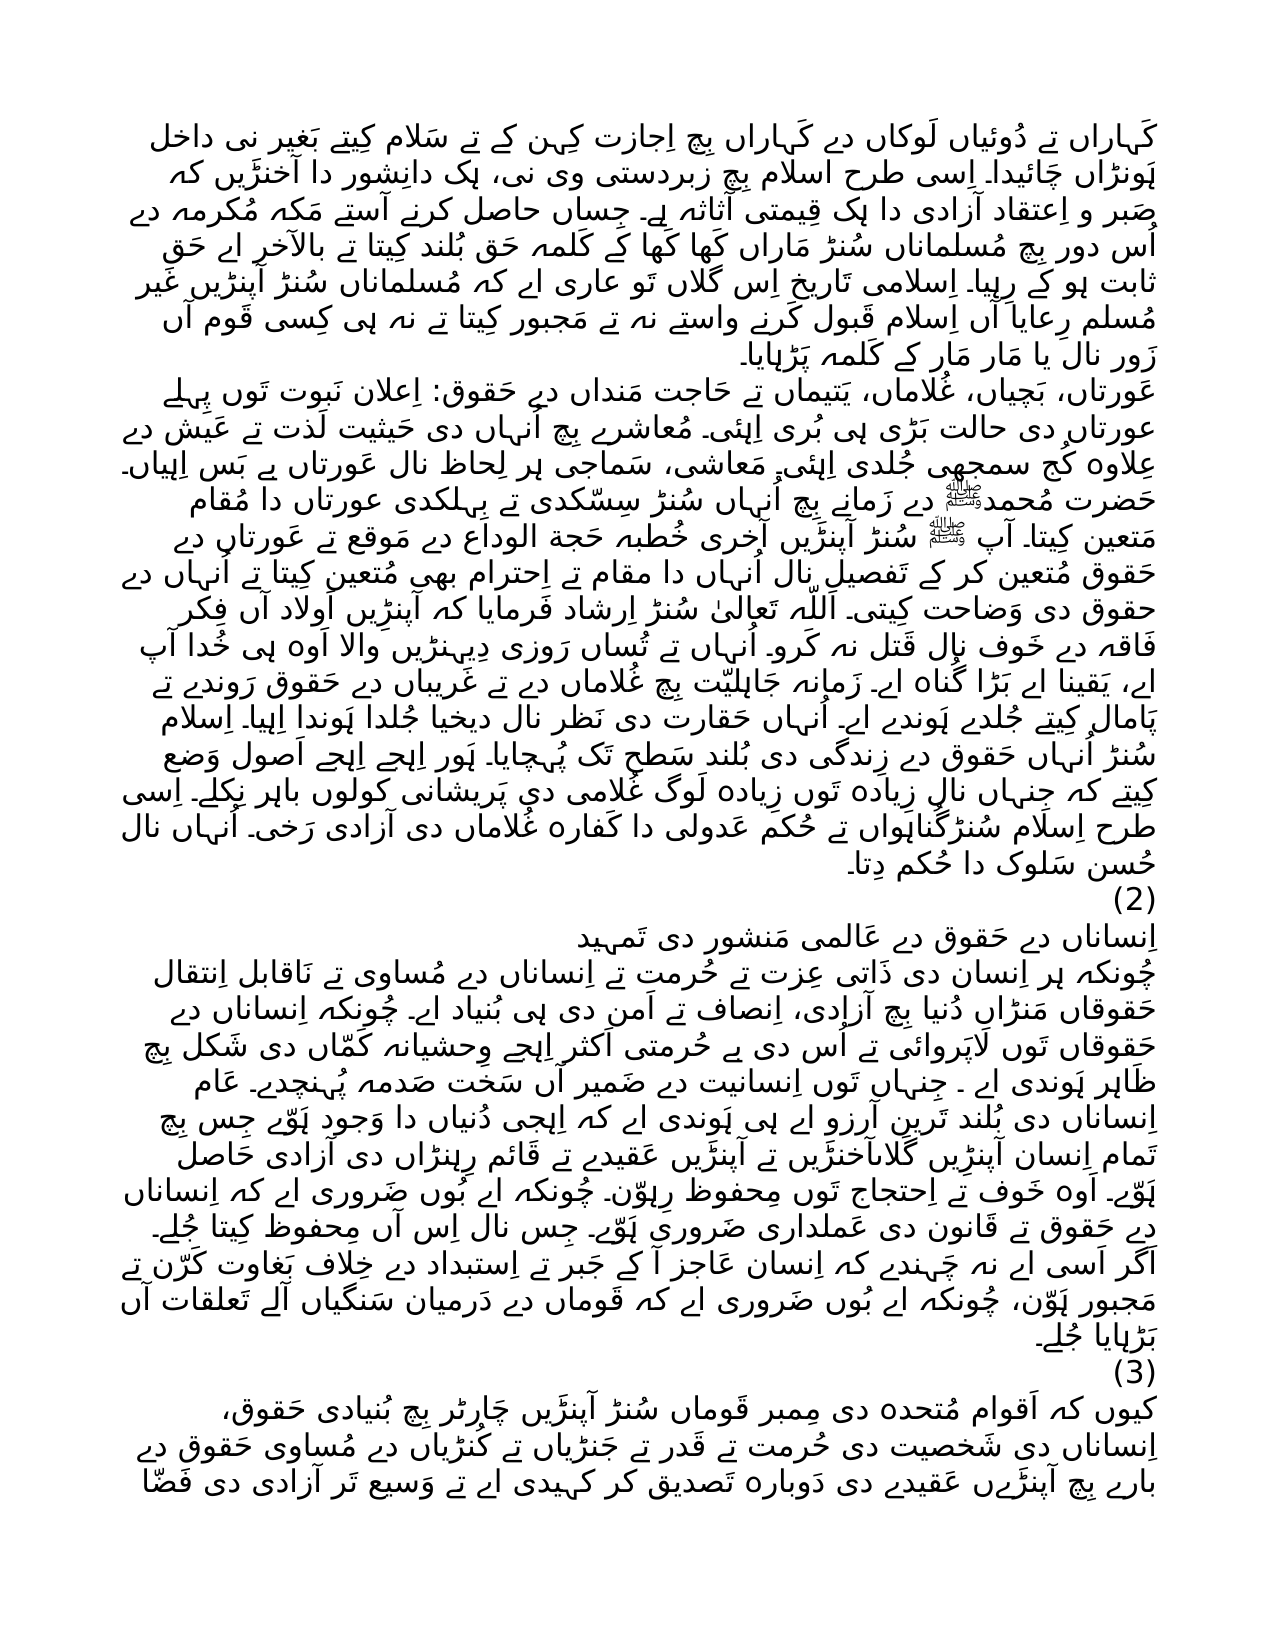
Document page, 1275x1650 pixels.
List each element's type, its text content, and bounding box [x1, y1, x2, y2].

text چُونکہ ہر اِنسان دی ذَاتی عِزت تے حُرمت تے اِنساناں دے مُساوی تے نَاقابل اِنتقال حَقوقاں مَنڑاں دُنیا بِچ آزادی، اِنصاف تے اَمن دی ہی بُنیاد اے۔ چُونکہ اِنساناں دے حَقوقاں تَوں لَاپَروائی تے اُس دی بے حُرمتی اَکثر اِہجے وِحشیانہ کَمّاں دی شَکل بِچ ظَاہر ہَوندی اے ۔ جِنہاں تَوں اِنسانیت دے ضَمیر آں سَخت صَدمہ پُہنچدے۔ عَام اِنساناں دی بُلند تَرین آرزو اے ہی ہَوندی اے کہ اِہجی دُنیاں دا وَجود ہَوّے جِس بِچ تَمام اِنسان آپنڑِیں گَلاںآخنڑَیں تے آپنڑَیں عَقیدے تے قَائم رِہنڑاں دی آزادی حَاصل ہَوّے۔ اَوہ خَوف تے اِحتجاج تَوں مِحفوظ رِہوّن۔ چُونکہ اے بُوں ضَروری اے کہ اِنساناں دے حَقوق تے قَانون دی عَملداری ضَروری ہَوّے۔ جِس نال اِس آں مِحفوظ کِیتا جُلے۔ اَگر اَسی اے نہ چَہندے کہ اِنسان عَاجز آ کے جَبر تے اِستبداد دے خِلاف بَغاوت کَرّن تے مَجبور ہَوّن، چُونکہ اے بُوں ضَروری اے کہ قَوماں دے دَرمیان سَنگیاں آلے تَعلقات آں بَڑہایا جُلے۔ [118, 954, 1157, 1354]
text آزادی داتَحفظ (شَخصی تے مَذہبی آزادی): اِسلامی مُعاشرے بِچ ہَر فَرد آں مَساوی حَقوق حاصل ہَین۔ اِس آستے کِسی دا وی کِسی تےبے جَا دَبا‌ؤ نی ہَر کَوئی آزاد تے خُودمُختار اے۔ اِسلام سُنڑ شَخصی آزادی دی بَقاءآستے اِنساناں دی نِجی زِندگی بِچ دَخل دینڑیں تَوں دُوئیاں رَوکےا ہے۔ خواہ مَخاہ دَخل اَندازی، ٹَوک بَازی تے بِلا اِجازت کِسی دے کَہارے بِچ دَخل اَندازی تَوں مَنع کِیتے۔ اِرشاد فَرمایا کہ مَومنو! آپنڑَیں کَہاراں تے دُوئیاں لَوکاں دے کَہاراں بِچ اِجازت کِہن کے تے سَلام کِیتے بَغیر نی داخل ہَونڑاں چَائیدا۔ اِسی طرح اسلام بِچ زبردستی وی نی، ہک دانِشور دا آخنڑَیں کہ صَبر و اِعتقاد آزادی دا ہک قِیمتی آثاثہ ہے۔ جِساں حاصل کرنے آستے مَکہ مُکرمہ دے اُس دور بِچ مُسلماناں سُنڑ مَاراں کَھا کَھا کے کَلمہ حَق بُلند کِیتا تے بالآخر اے حَق ثابت ہو کے رِہیا۔ اِسلامی تَاریخ اِس گلاں تَو عاری اے کہ مُسلماناں سُنڑ آپنڑیں غَیر مُسلم رِعایا آں اِسلام قَبول کَرنے واستے نہ تے مَجبور کِیتا تے نہ ہی کِسی قَوم آں زَور نال یا مَار مَار کے کَلمہ پَڑہایا۔ [118, 118, 1157, 373]
text (3) [118, 1354, 1157, 1391]
text اِنساناں دے حَقوق دے عَالمی مَنشور دی تَمہید [118, 918, 1157, 954]
text عَورتاں، بَچیاں، غُلاماں، یَتیماں تے حَاجت مَنداں دے حَقوق: اِعلان نَبوت تَوں پِہلے عورتاں دی حالت بَڑی ہی بُری اِہئی۔ مُعاشرے بِچ اُنہاں دی حَیثیت لَذت تے عَیش دے عِلاوہ کُج سمجھی جُلدی اِہئی۔ مَعاشی، سَماجی ہر لِحاظ نال عَورتاں بے بَس اِہیاں۔ حَضرت مُحمدﷺ دے زَمانے بِچ اُنہاں سُنڑ سِسّکدی تے بِہلکدی عورتاں دا مُقام مَتعین کِیتا۔ آپ ﷺ سُنڑ آپنڑَیں آخری خُطبہ حَجة الوداع دے مَوقع تے عَورتاں دے حَقوق مُتعین کر کے تَفصیل نال اُنہاں دا مقام تے اِحترام بھی مُتعین کِیتا تے اُنہاں دے حقوق دی وَضاحت کِیتی۔ اَللّہ تَعالیٰ سُنڑ اِرشاد فَرمایا کہ آپنڑِیں اَولاد آں فِکر فَاقہ دے خَوف نال قَتل نہ کَرو۔ اُنہاں تے تُساں رَوزی دِیہنڑیں والا اَوہ ہی خُدا آپ اے، یَقینا اے بَڑا گُناہ اے۔ زَمانہ جَاہلیّت بِچ غُلاماں دے تے غَریباں دے حَقوق رَوندے تے پَامال کِیتے جُلدے ہَوندے اے۔ اُنہاں حَقارت دی نَظر نال دیخیا جُلدا ہَوندا اِہیا۔ اِسلام سُنڑ اُنہاں حَقوق دے زِندگی دی بُلند سَطح تَک پُہچایا۔ ہَور اِہجے اِہجے اَصول وَضع کِیتے کہ جِنہاں نال زِیادہ تَوں زِیادہ لَوگ غُلامی دی پَریشانی کولوں باہر نِکلے۔ اِسی طرح اِسلام سُنڑگُناہواں تے حُکم عَدولی دا کَفارہ غُلاماں دی آزادی رَخی۔ اُنہاں نال حُسن سَلوک دا حُکم دِتا۔ [118, 373, 1157, 882]
text کیوں کہ اَقوام مُتحدہ دی مِمبر قَوماں سُنڑ آپنڑَیں چَارٹر بِچ بُنیادی حَقوق، اِنساناں دی شَخصیت دی حُرمت تے قَدر تے جَنڑیاں تے کُنڑیاں دے مُساوی حَقوق دے بارے بِچ آپنڑَےں عَقیدے دی دَوبارہ تَصدیق کر کہیدی اے تے وَسیع تَر آزادی دی فَضّا [118, 1391, 1157, 1499]
text (2) [118, 882, 1157, 918]
